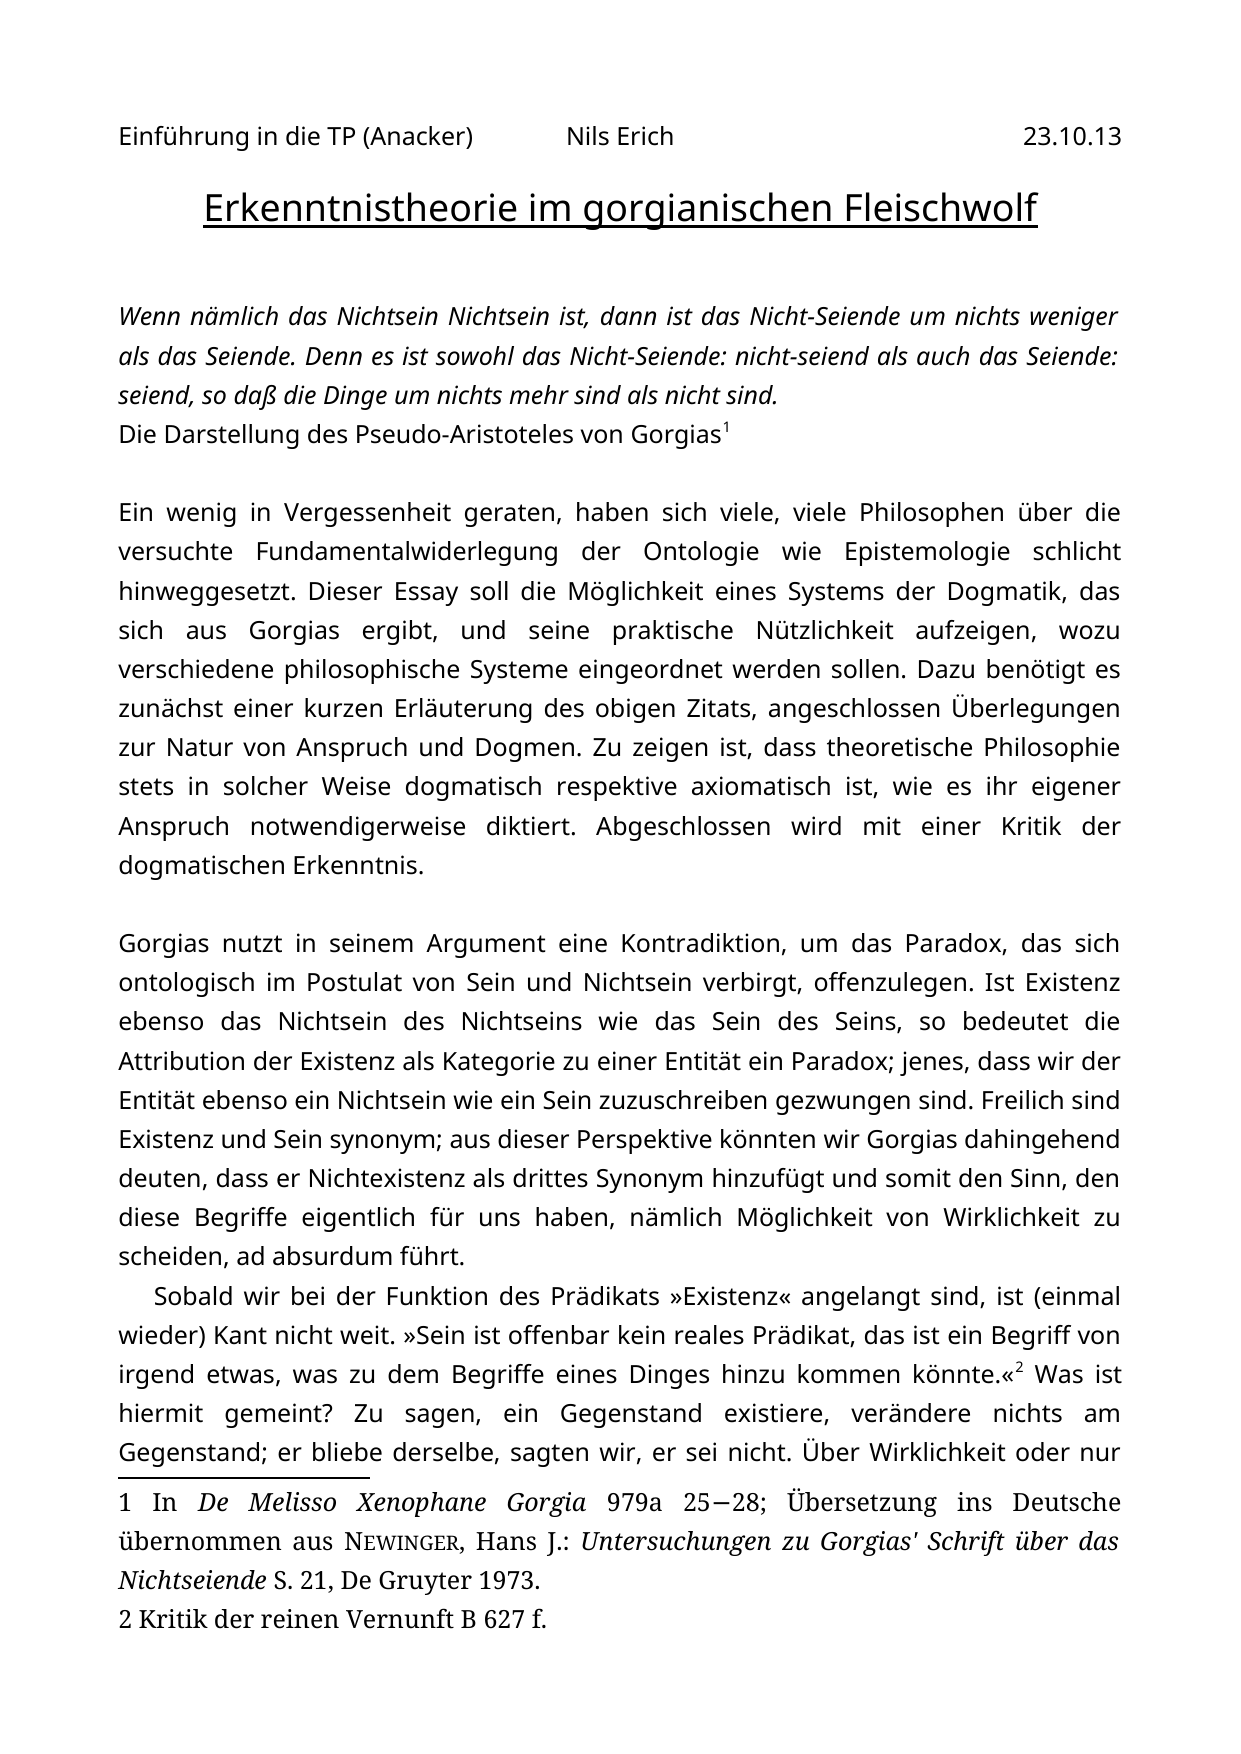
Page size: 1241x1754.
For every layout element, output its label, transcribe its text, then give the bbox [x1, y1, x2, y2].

text Gorgias nutzt in seinem Argument eine Kontradiktion, um das Paradox, das sich ontologisch im Postulat von Sein und Nichtsein verbirgt, offenzulegen. Ist Existenz ebenso das Nichtsein des Nichtseins wie das Sein des Seins, so bedeutet die Attribution der Existenz als Kategorie zu einer Entität ein Paradox; jenes, dass wir der Entität ebenso ein Nichtsein wie ein Sein zuzuschreiben gezwungen sind. Freilich sind Existenz und Sein synonym; aus dieser Perspektive könnten wir Gorgias dahingehend deuten, dass er Nichtexistenz als drittes Synonym hinzufügt und somit den Sinn, den diese Begriffe eigentlich für uns haben, nämlich Möglichkeit von Wirklichkeit zu scheiden, ad absurdum führt. [118, 926, 1122, 1273]
text Erkenntnistheorie im gorgianischen Fleischwolf [118, 182, 1122, 233]
text Ein wenig in Vergessenheit geraten, haben sich viele, viele Philosophen über die versuchte Fundamentalwiderlegung der Ontologie wie Epistemologie schlicht hinweggesetzt. Dieser Essay soll die Möglichkeit eines Systems der Dogmatik, das sich aus Gorgias ergibt, und seine praktische Nützlichkeit aufzeigen, wozu verschiedene philosophische Systeme eingeordnet werden sollen. Dazu benötigt es zunächst einer kurzen Erläuterung des obigen Zitats, angeschlossen Überlegungen zur Natur von Anspruch und Dogmen. Zu zeigen ist, dass theoretische Philosophie stets in solcher Weise dogmatisch respektive axiomatisch ist, wie es ihr eigener Anspruch notwendigerweise diktiert. Abgeschlossen wird mit einer Kritik der dogmatischen Erkenntnis. [118, 495, 1122, 881]
text Sobald wir bei der Funktion des Prädikats »Existenz« angelangt sind, ist (einmal wieder) Kant nicht weit. »Sein ist offenbar kein reales Prädikat, das ist ein Begriff von irgend etwas, was zu dem Begriffe eines Dinges hinzu kommen könnte.« Was ist hiermit gemeint? Zu sagen, ein Gegenstand existiere, verändere nichts am Gegenstand; er bliebe derselbe, sagten wir, er sei nicht. Über Wirklichkeit oder nur [118, 1278, 1122, 1469]
text Kritik der reinen Vernunft B 627 f. [118, 1602, 1122, 1636]
text In De Melisso Xenophane Gorgia 979a 25−28; Übersetzung ins Deutsche übernommen aus Newinger, Hans J.: Untersuchungen zu Gorgias' Schrift über das Nichtseiende S. 21, De Gruyter 1973. [118, 1484, 1122, 1597]
text Wenn nämlich das Nichtsein Nichtsein ist, dann ist das Nicht-Seiende um nichts weniger als das Seiende. Denn es ist sowohl das Nicht-Seiende: nicht-seiend als auch das Seiende: seiend, so daß die Dinge um nichts mehr sind als nicht sind. [118, 299, 1122, 411]
text Die Darstellung des Pseudo-Aristoteles von Gorgias [118, 416, 1122, 451]
